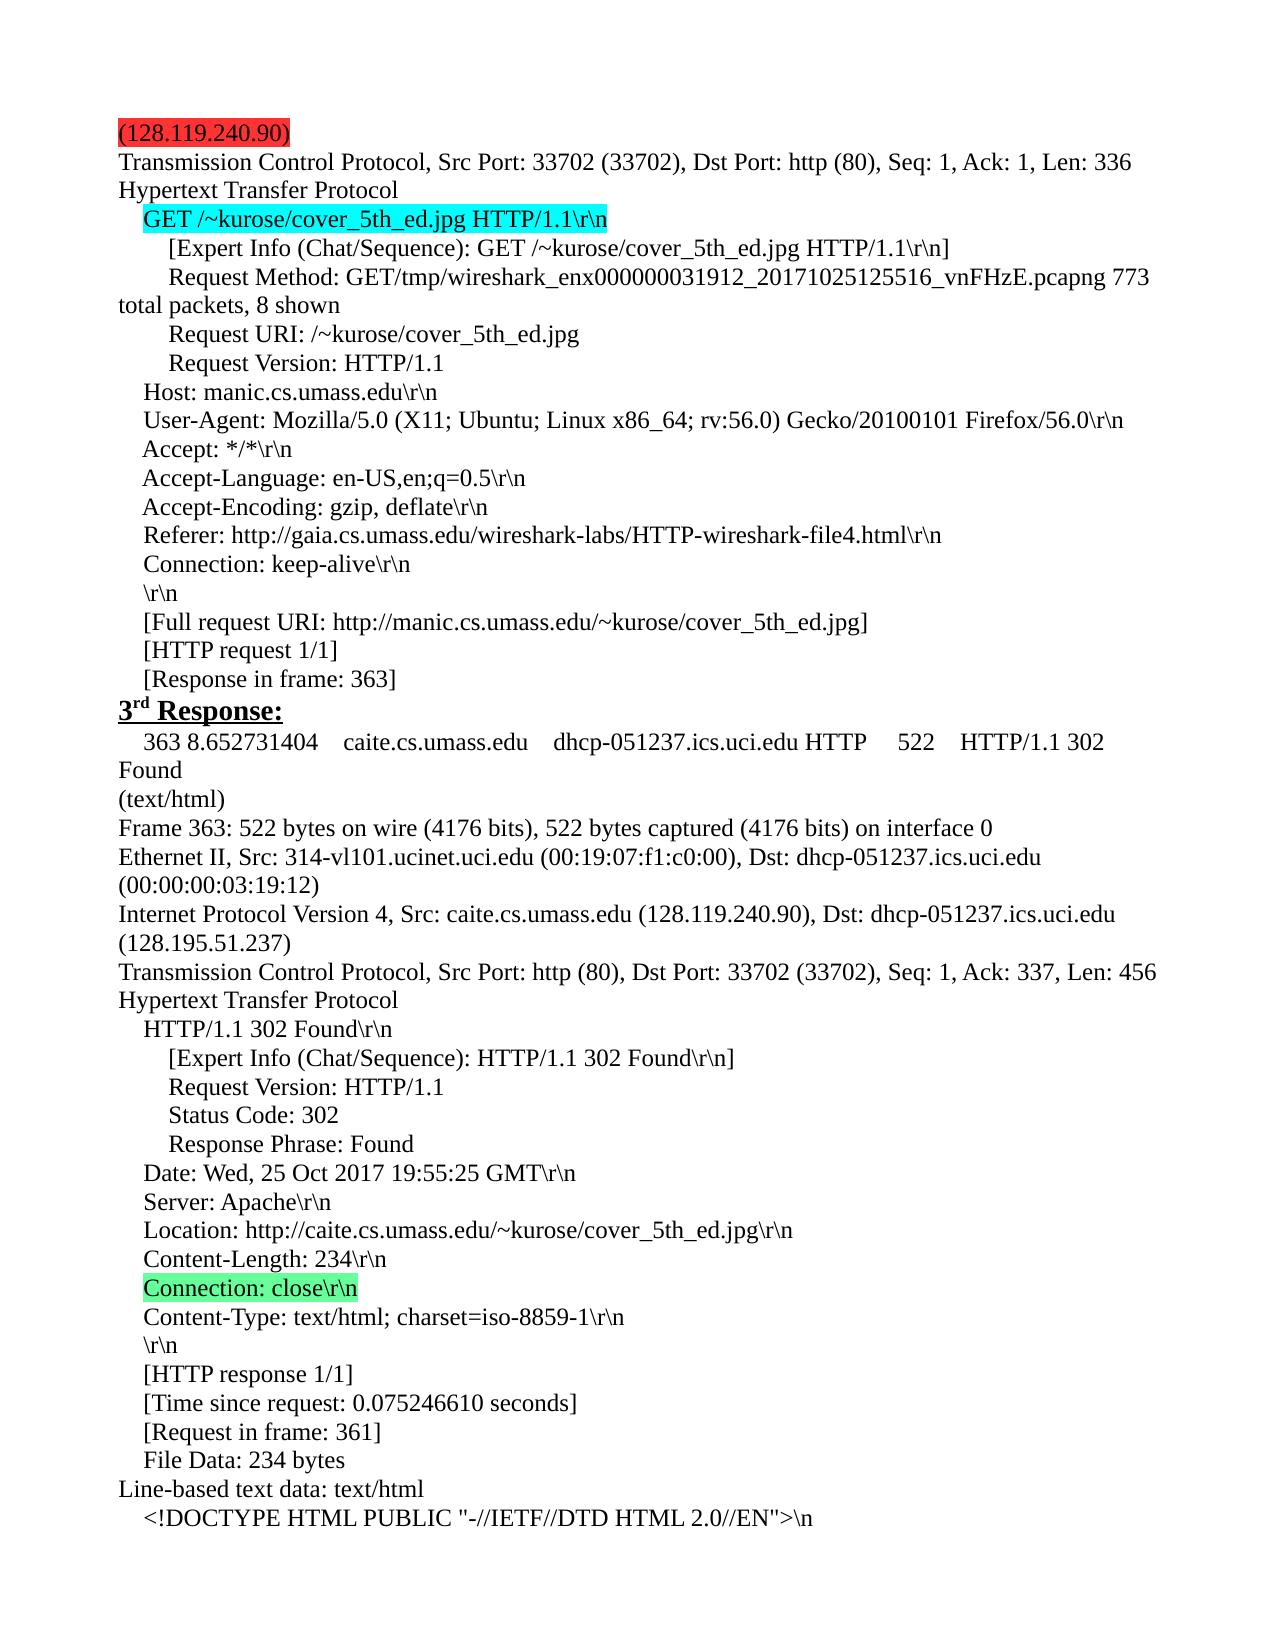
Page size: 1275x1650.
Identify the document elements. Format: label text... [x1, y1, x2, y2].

text Server: Apache\r\n [118, 1187, 1157, 1215]
text Transmission Control Protocol, Src Port: http (80), Dst Port: 33702 (33702), Seq: 1, Ack: 337, Len: 456 [118, 957, 1157, 985]
text 3rd Response: [118, 693, 1157, 727]
text [Response in frame: 363] [118, 664, 1157, 693]
text Hypertext Transfer Protocol [118, 176, 1157, 204]
text Request Version: HTTP/1.1 [118, 1072, 1157, 1100]
text [HTTP response 1/1] [118, 1359, 1157, 1388]
text Request Version: HTTP/1.1 [118, 348, 1157, 377]
text \r\n [118, 578, 1157, 607]
text User-Agent: Mozilla/5.0 (X11; Ubuntu; Linux x86_64; rv:56.0) Gecko/20100101 Firefox/56.0\r\n [118, 406, 1157, 434]
text [Request in frame: 361] [118, 1417, 1157, 1445]
text Internet Protocol Version 4, Src: caite.cs.umass.edu (128.119.240.90), Dst: dhcp-051237.ics.uci.edu [118, 899, 1157, 928]
text Hypertext Transfer Protocol [118, 985, 1157, 1014]
text (00:00:00:03:19:12) [118, 870, 1157, 899]
text Location: http://caite.cs.umass.edu/~kurose/cover_5th_ed.jpg\r\n [118, 1215, 1157, 1244]
text [Expert Info (Chat/Sequence): GET /~kurose/cover_5th_ed.jpg HTTP/1.1\r\n] [118, 233, 1157, 262]
text File Data: 234 bytes [118, 1445, 1157, 1474]
text HTTP/1.1 302 Found\r\n [118, 1014, 1157, 1043]
text \r\n [118, 1330, 1157, 1359]
text Frame 363: 522 bytes on wire (4176 bits), 522 bytes captured (4176 bits) on interface 0 [118, 813, 1157, 842]
text Line-based text data: text/html [118, 1474, 1157, 1503]
text Content-Length: 234\r\n [118, 1244, 1157, 1273]
text Referer: http://gaia.cs.umass.edu/wireshark-labs/HTTP-wireshark-file4.html\r\n [118, 521, 1157, 549]
text Ethernet II, Src: 314-vl101.ucinet.uci.edu (00:19:07:f1:c0:00), Dst: dhcp-051237.ics.uci.edu [118, 842, 1157, 870]
text Accept-Language: en-US,en;q=0.5\r\n [118, 463, 1157, 492]
text [Time since request: 0.075246610 seconds] [118, 1388, 1157, 1417]
text (text/html) [118, 784, 1157, 813]
text 363 8.652731404 caite.cs.umass.edu dhcp-051237.ics.uci.edu HTTP 522 HTTP/1.1 302 Found [118, 727, 1157, 784]
text (128.195.51.237) [118, 928, 1157, 957]
text Connection: keep-alive\r\n [118, 549, 1157, 578]
text Connection: close\r\n [118, 1273, 1157, 1302]
text Accept-Encoding: gzip, deflate\r\n [118, 492, 1157, 521]
text Transmission Control Protocol, Src Port: 33702 (33702), Dst Port: http (80), Seq: 1, Ack: 1, Len: 336 [118, 147, 1157, 176]
text Request Method: GET/tmp/wireshark_enx000000031912_20171025125516_vnFHzE.pcapng 773 total packets, 8 shown [118, 262, 1157, 319]
text Request URI: /~kurose/cover_5th_ed.jpg [118, 319, 1157, 348]
text Status Code: 302 [118, 1100, 1157, 1129]
text (128.119.240.90) [118, 118, 1157, 147]
text Host: manic.cs.umass.edu\r\n [118, 377, 1157, 406]
text GET /~kurose/cover_5th_ed.jpg HTTP/1.1\r\n [118, 204, 1157, 233]
text Accept: */*\r\n [118, 434, 1157, 463]
text [HTTP request 1/1] [118, 636, 1157, 664]
text <!DOCTYPE HTML PUBLIC "-//IETF//DTD HTML 2.0//EN">\n [118, 1503, 1157, 1532]
text Content-Type: text/html; charset=iso-8859-1\r\n [118, 1302, 1157, 1330]
text Response Phrase: Found [118, 1129, 1157, 1158]
text [Full request URI: http://manic.cs.umass.edu/~kurose/cover_5th_ed.jpg] [118, 607, 1157, 636]
text [Expert Info (Chat/Sequence): HTTP/1.1 302 Found\r\n] [118, 1043, 1157, 1072]
text Date: Wed, 25 Oct 2017 19:55:25 GMT\r\n [118, 1158, 1157, 1187]
